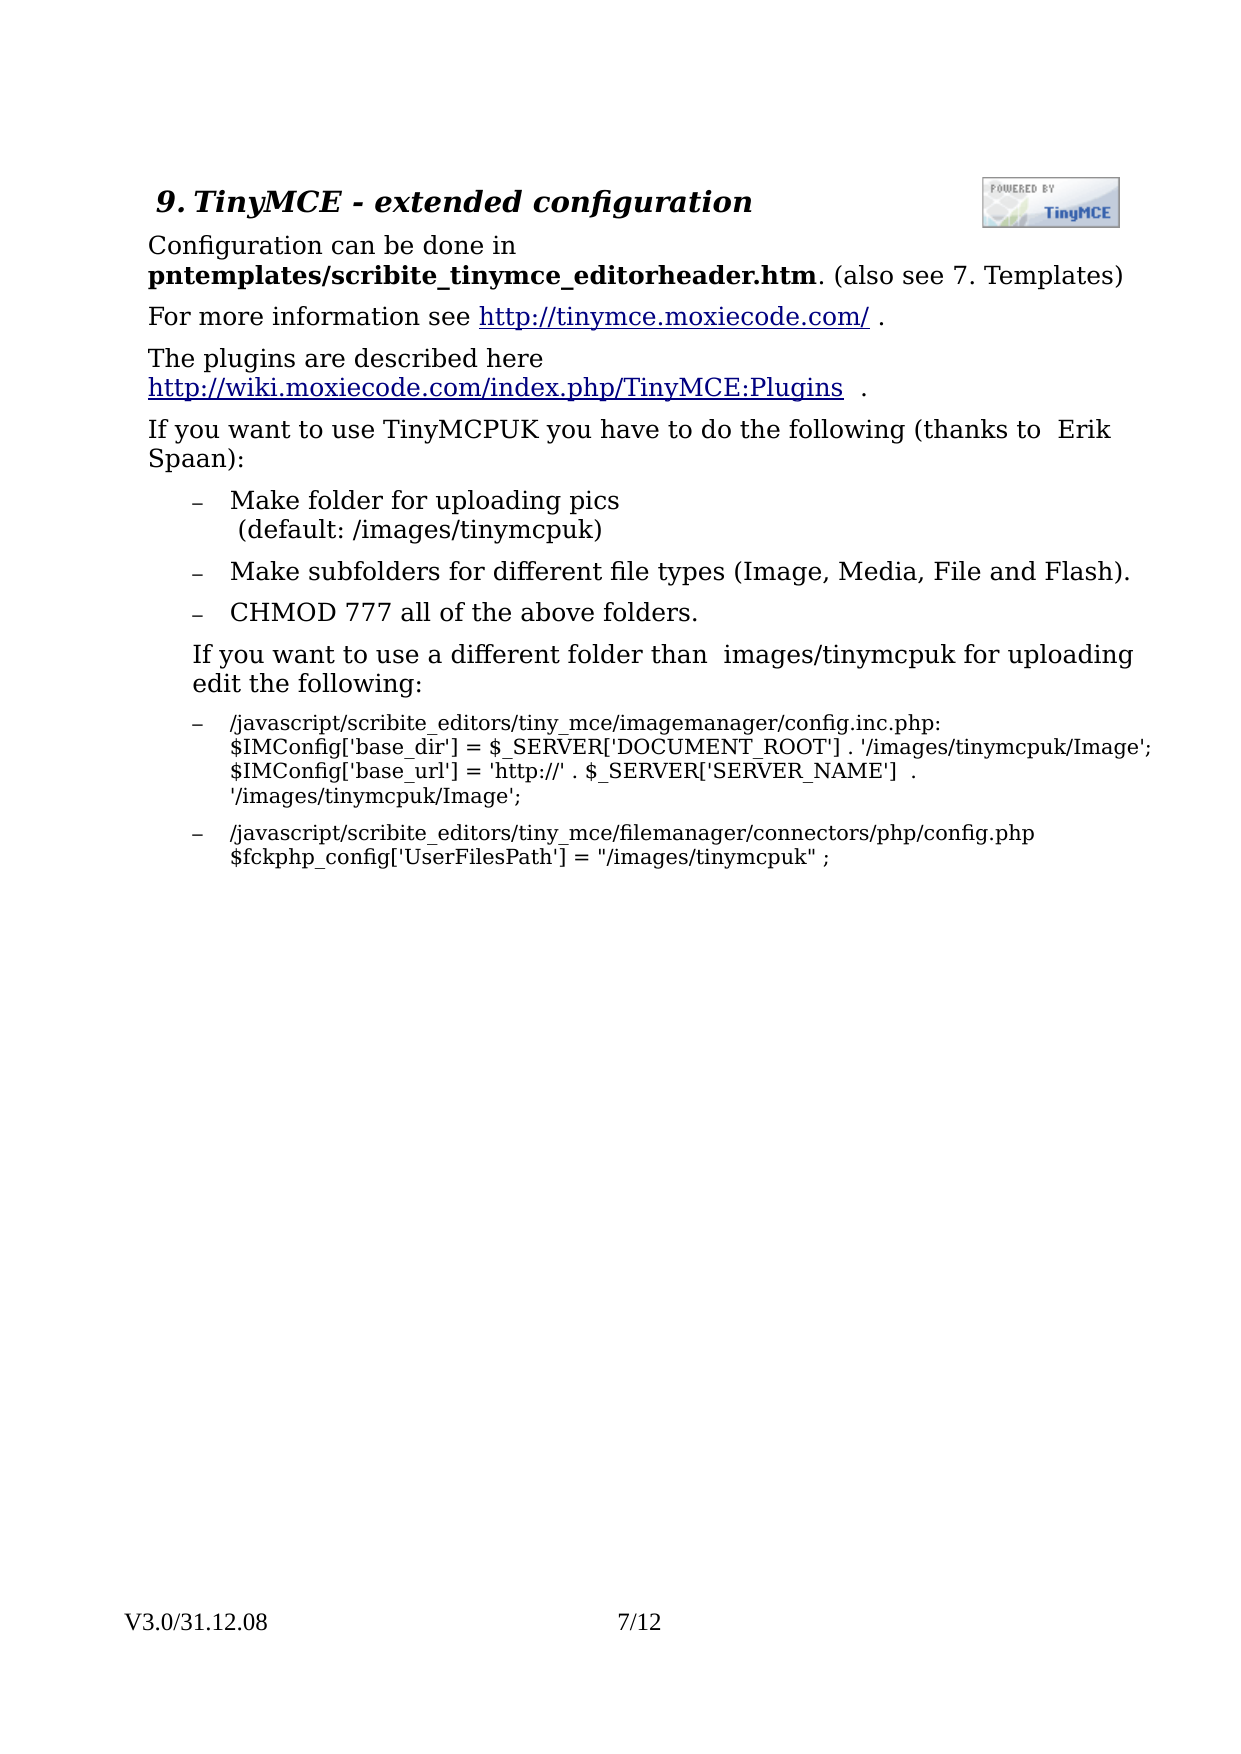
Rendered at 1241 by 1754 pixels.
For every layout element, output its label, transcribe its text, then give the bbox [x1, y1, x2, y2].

picture [982, 177, 1120, 228]
list /javascript/scribite_editors/tiny_mce/filemanager/connectors/php/config.php $fckphp_config['UserFilesPath'] = "/images/tinymcpuk" ; [192, 821, 1160, 869]
list Make folder for uploading pics (default: /images/tinymcpuk) [192, 486, 1160, 544]
text For more information see http://tinymce.moxiecode.com/ . [148, 303, 1160, 332]
text If you want to use a different folder than images/tinymcpuk for uploading edit the following: [192, 640, 1160, 698]
list /javascript/scribite_editors/tiny_mce/imagemanager/config.inc.php: $IMConfig['base_dir'] = $_SERVER['DOCUMENT_ROOT'] . '/images/tinymcpuk/Image'; $IMConfig['base_url'] = 'http://' . $_SERVER['SERVER_NAME'] . '/images/tinymcpuk/Image'; [192, 711, 1160, 808]
list CHMOD 777 all of the above folders. [192, 598, 1160, 628]
text Configuration can be done in pntemplates/scribite_tinymce_editorheader.htm. (also see 7. Templates) [148, 232, 1160, 290]
subtitle [1120, 185, 1160, 219]
subtitle TinyMCE - extended configuration [156, 185, 982, 219]
text If you want to use TinyMCPUK you have to do the following (thanks to Erik Spaan): [148, 415, 1160, 473]
text The plugins are described here http://wiki.moxiecode.com/index.php/TinyMCE:Plugins . [148, 344, 1160, 403]
list Make subfolders for different file types (Image, Media, File and Flash). [192, 557, 1160, 586]
